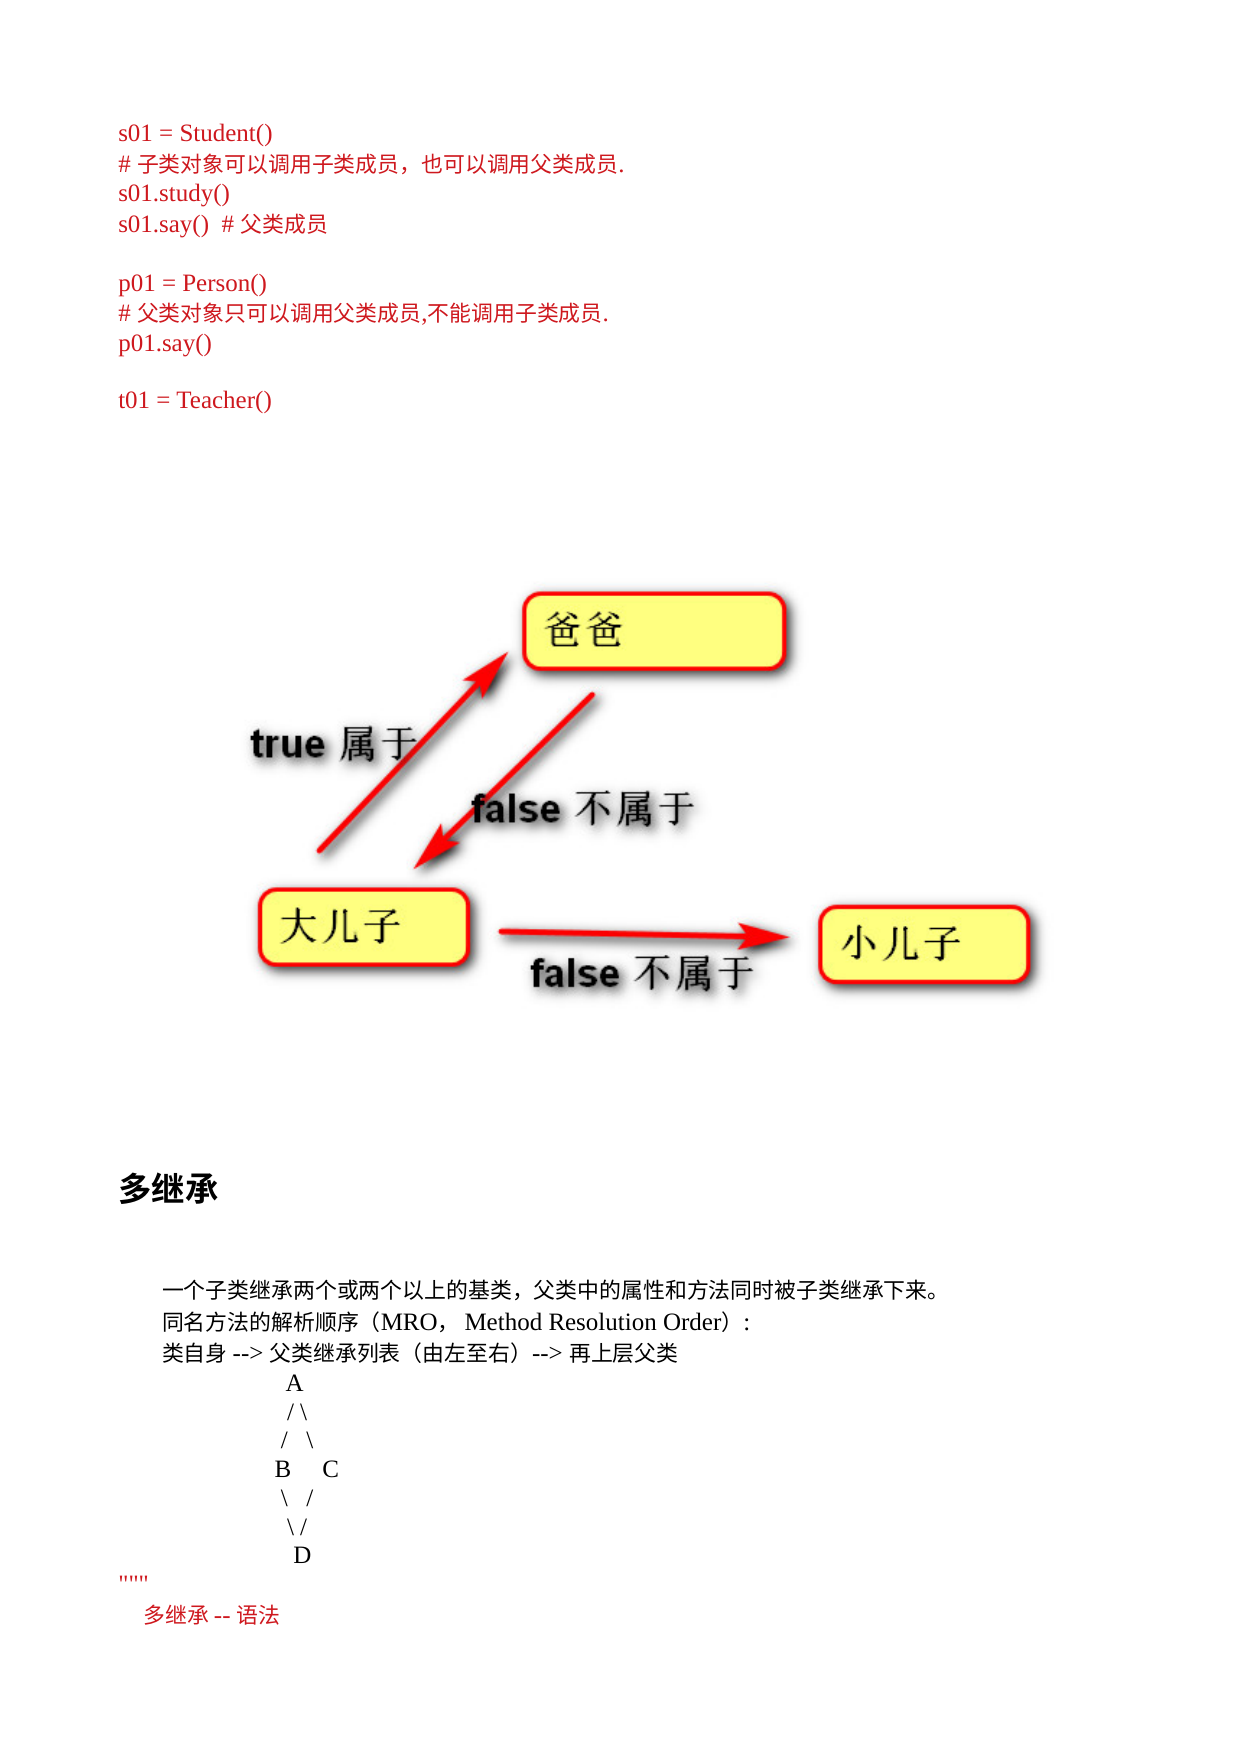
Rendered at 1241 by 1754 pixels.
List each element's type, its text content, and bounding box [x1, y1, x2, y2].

list s01.study() [118, 178, 1122, 207]
text / \ [206, 1397, 1122, 1425]
list p01 = Person() [118, 268, 1122, 296]
text B C [206, 1454, 1122, 1483]
text \ / [206, 1483, 1122, 1512]
text """ [118, 1569, 1122, 1598]
list # 父类对象只可以调用父类成员,不能调用子类成员. [118, 296, 1122, 328]
list # 子类对象可以调用子类成员，也可以调用父类成员. [118, 147, 1122, 178]
list t01 = Teacher() [118, 386, 1122, 414]
text 多继承 -- 语法 [118, 1598, 1122, 1629]
list s01.say() # 父类成员 [118, 207, 1122, 239]
text 类自身 --> 父类继承列表（由左至右）--> 再上层父类 [118, 1336, 1122, 1368]
picture [118, 443, 1123, 1107]
list p01.say() [118, 328, 1122, 357]
subtitle 多继承 [118, 1162, 1122, 1211]
text 同名方法的解析顺序（MRO， Method Resolution Order）: [118, 1304, 1122, 1336]
list s01 = Student() [118, 118, 1122, 147]
text 一个子类继承两个或两个以上的基类，父类中的属性和方法同时被子类继承下来。 [118, 1273, 1122, 1304]
text D [206, 1540, 1122, 1569]
text / \ [206, 1425, 1122, 1454]
text \ / [206, 1512, 1122, 1540]
text A [206, 1368, 1122, 1397]
